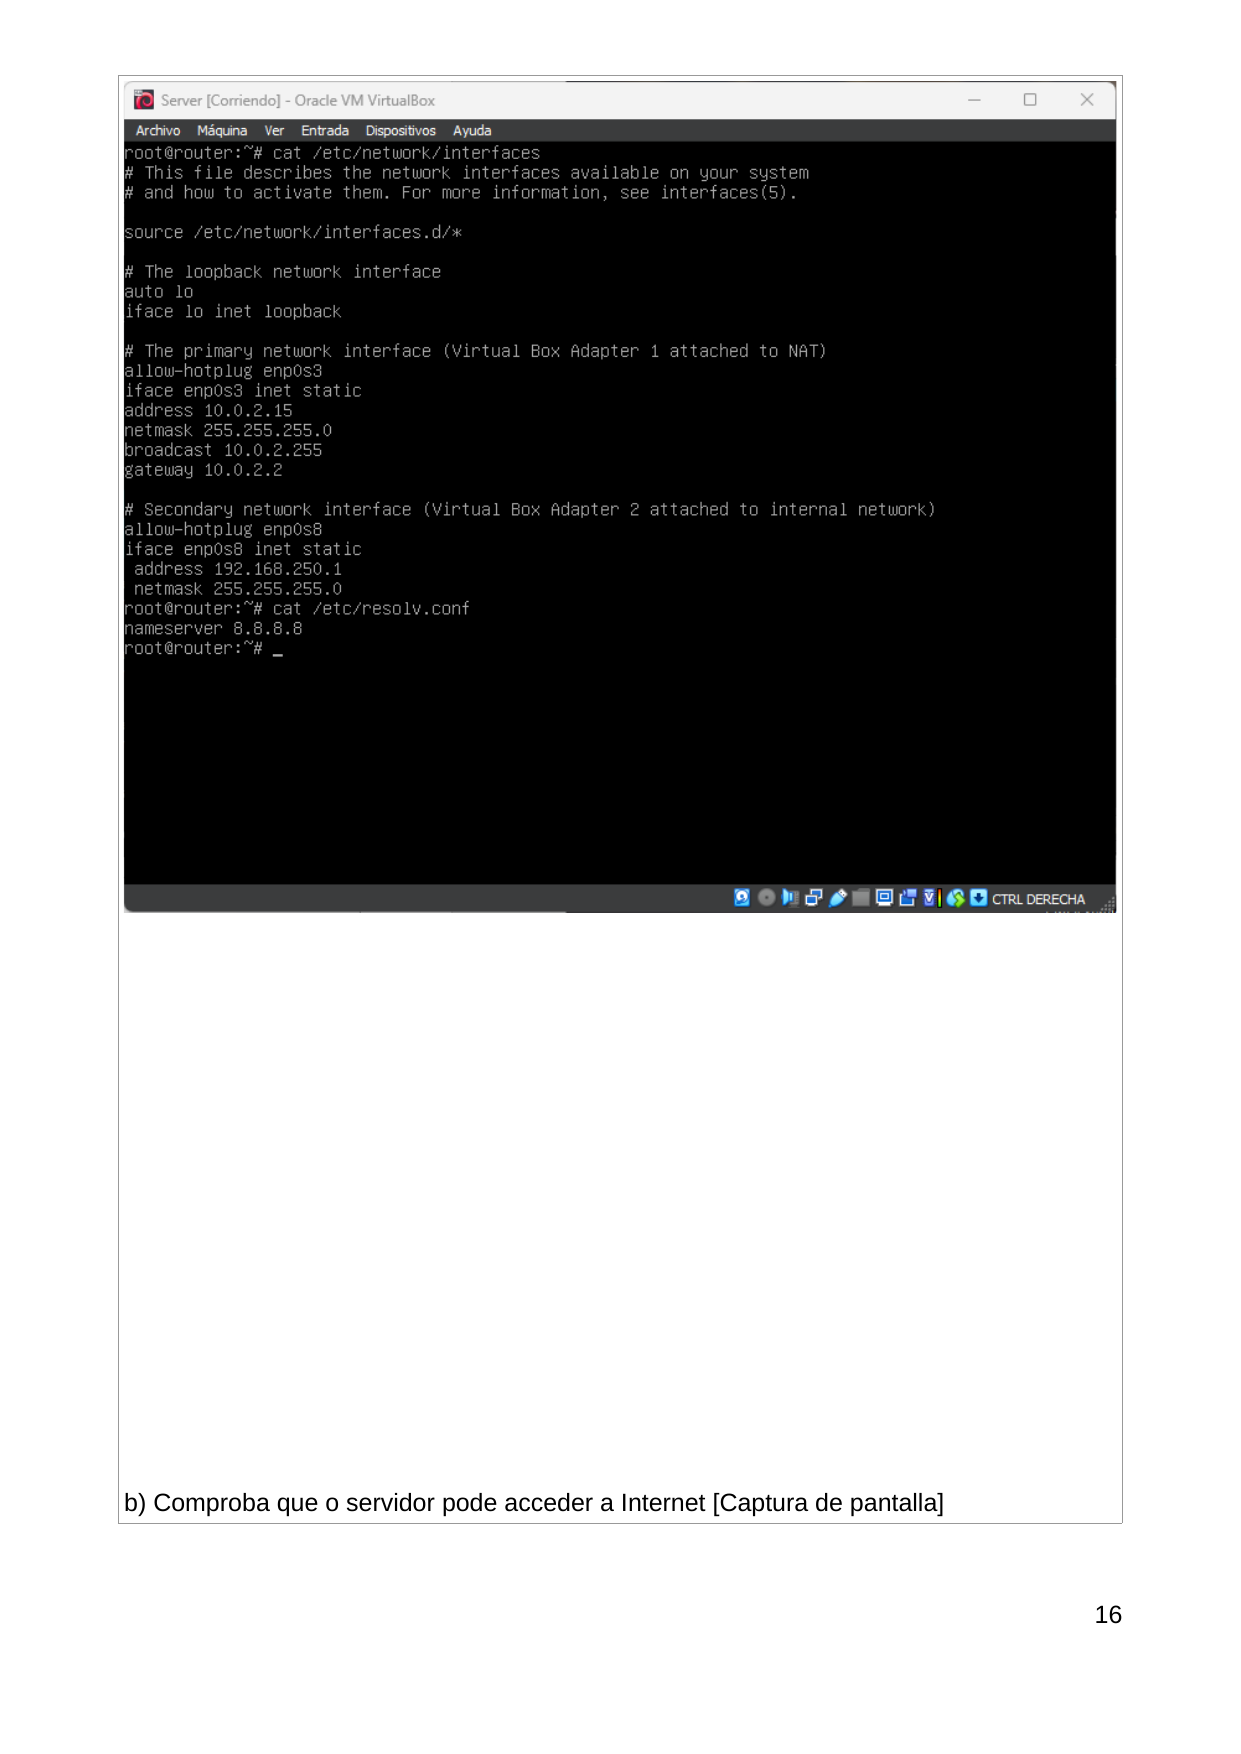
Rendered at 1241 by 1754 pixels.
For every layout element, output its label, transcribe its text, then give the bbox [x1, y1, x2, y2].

table_cell b) Comproba que o servidor pode acceder a Internet [Captura de pantalla] [119, 76, 1122, 1522]
